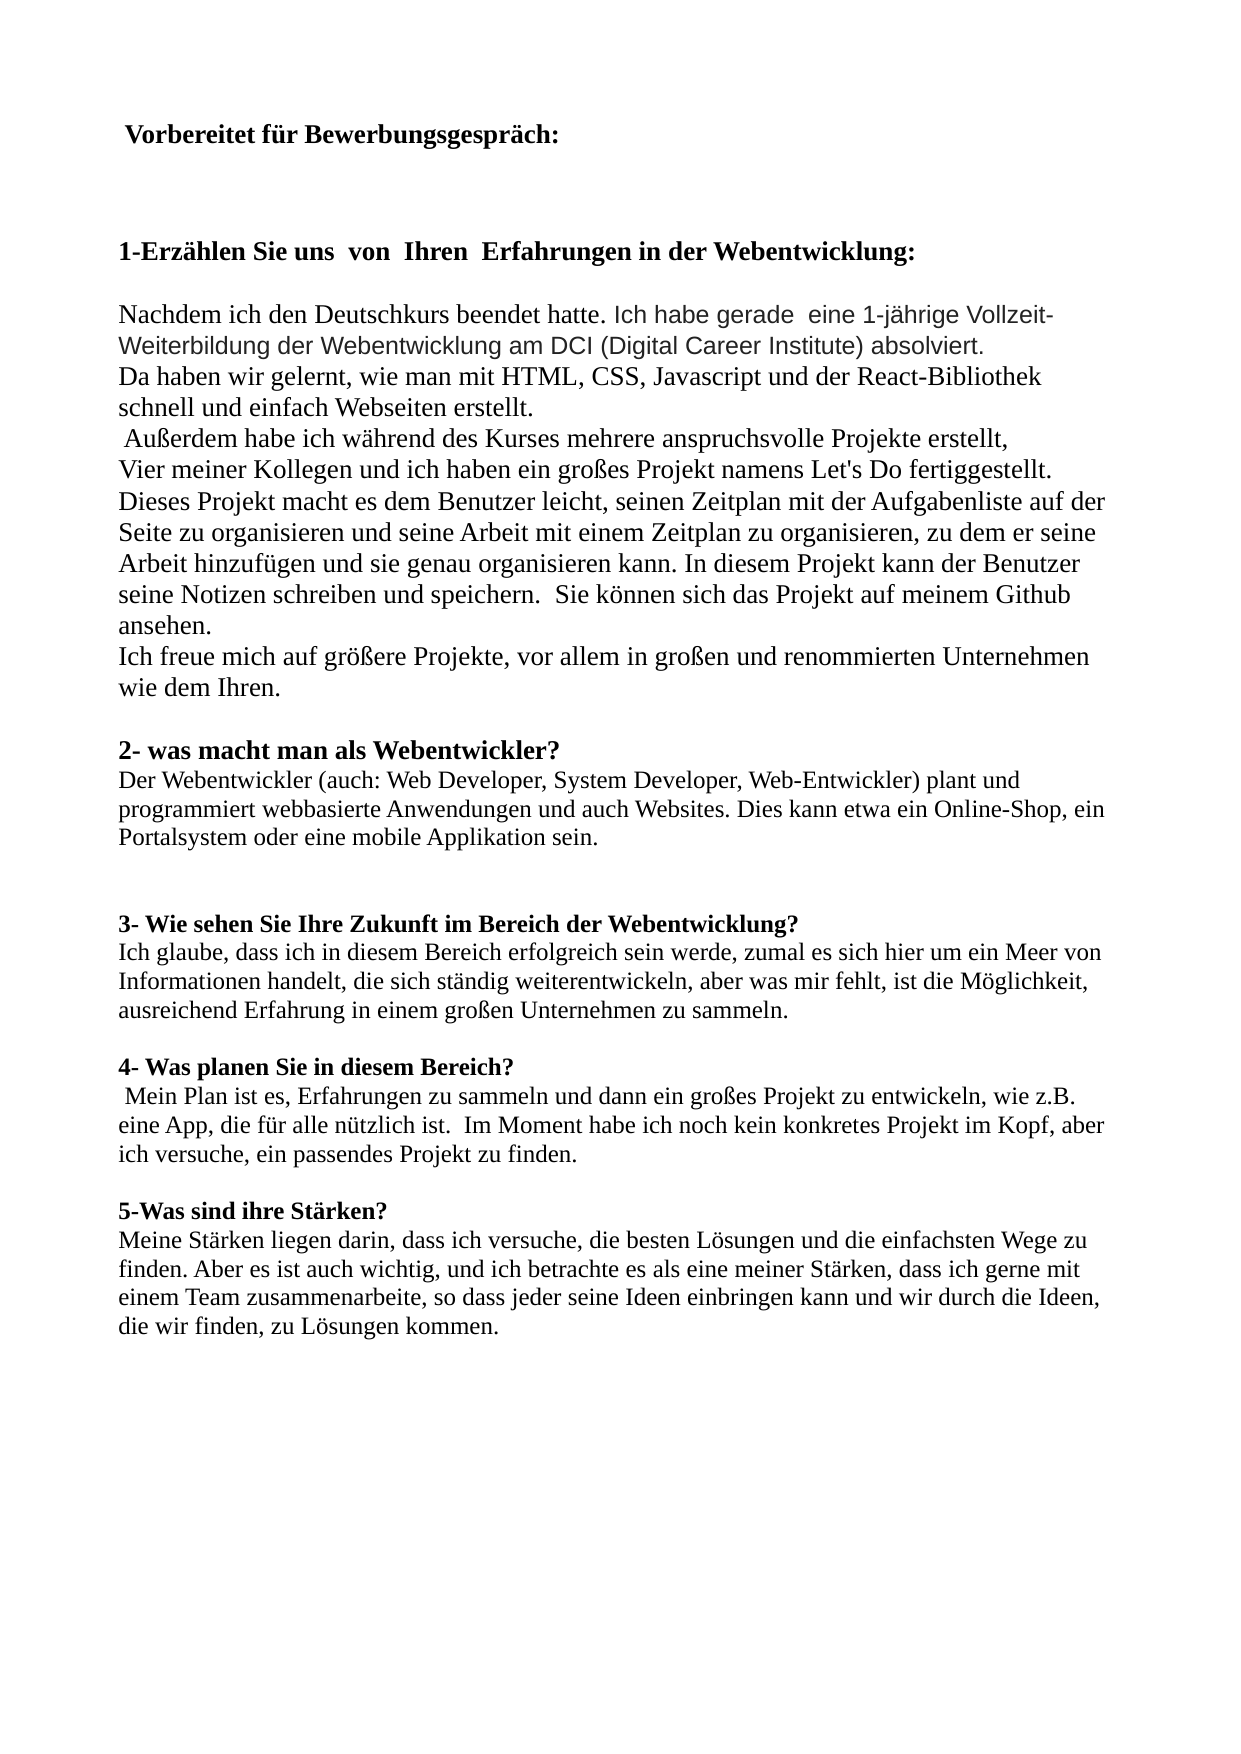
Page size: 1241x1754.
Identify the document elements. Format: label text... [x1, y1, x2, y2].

text 1-Erzählen Sie uns von Ihren Erfahrungen in der Webentwicklung: [118, 236, 1122, 267]
text Vier meiner Kollegen und ich haben ein großes Projekt namens Let's Do fertiggestellt. Dieses Projekt macht es dem Benutzer leicht, seinen Zeitplan mit der Aufgabenliste auf der Seite zu organisieren und seine Arbeit mit einem Zeitplan zu organisieren, zu dem er seine Arbeit hinzufügen und sie genau organisieren kann. In diesem Projekt kann der Benutzer seine Notizen schreiben und speichern. Sie können sich das Projekt auf meinem Github ansehen. [118, 453, 1122, 640]
text Mein Plan ist es, Erfahrungen zu sammeln und dann ein großes Projekt zu entwickeln, wie z.B. eine App, die für alle nützlich ist. Im Moment habe ich noch kein konkretes Projekt im Kopf, aber ich versuche, ein passendes Projekt zu finden. [118, 1081, 1122, 1167]
text Da haben wir gelernt, wie man mit HTML, CSS, Javascript und der React-Bibliothek schnell und einfach Webseiten erstellt. [118, 360, 1122, 422]
text Außerdem habe ich während des Kurses mehrere anspruchsvolle Projekte erstellt, [118, 422, 1122, 453]
text Der Webentwickler (auch: Web Developer, System Developer, Web-Entwickler) plant und programmiert webbasierte Anwendungen und auch Websites. Dies kann etwa ein Online-Shop, ein Portalsystem oder eine mobile Applikation sein. [118, 765, 1122, 851]
text 5-Was sind ihre Stärken? [118, 1196, 1122, 1225]
text 4- Was planen Sie in diesem Bereich? [118, 1052, 1122, 1081]
text Ich freue mich auf größere Projekte, vor allem in großen und renommierten Unternehmen wie dem Ihren. [118, 640, 1122, 703]
text Nachdem ich den Deutschkurs beendet hatte. Ich habe gerade eine 1-jährige Vollzeit-Weiterbildung der Webentwicklung am DCI (Digital Career Institute) absolviert. [118, 298, 1122, 360]
text Ich glaube, dass ich in diesem Bereich erfolgreich sein werde, zumal es sich hier um ein Meer von Informationen handelt, die sich ständig weiterentwickeln, aber was mir fehlt, ist die Möglichkeit, ausreichend Erfahrung in einem großen Unternehmen zu sammeln. [118, 937, 1122, 1024]
text 3- Wie sehen Sie Ihre Zukunft im Bereich der Webentwicklung? [118, 909, 1122, 937]
text 2- was macht man als Webentwickler? [118, 734, 1122, 765]
text Vorbereitet für Bewerbungsgespräch: [118, 118, 1122, 149]
text Meine Stärken liegen darin, dass ich versuche, die besten Lösungen und die einfachsten Wege zu finden. Aber es ist auch wichtig, und ich betrachte es als eine meiner Stärken, dass ich gerne mit einem Team zusammenarbeite, so dass jeder seine Ideen einbringen kann und wir durch die Ideen, die wir finden, zu Lösungen kommen. [118, 1225, 1122, 1340]
